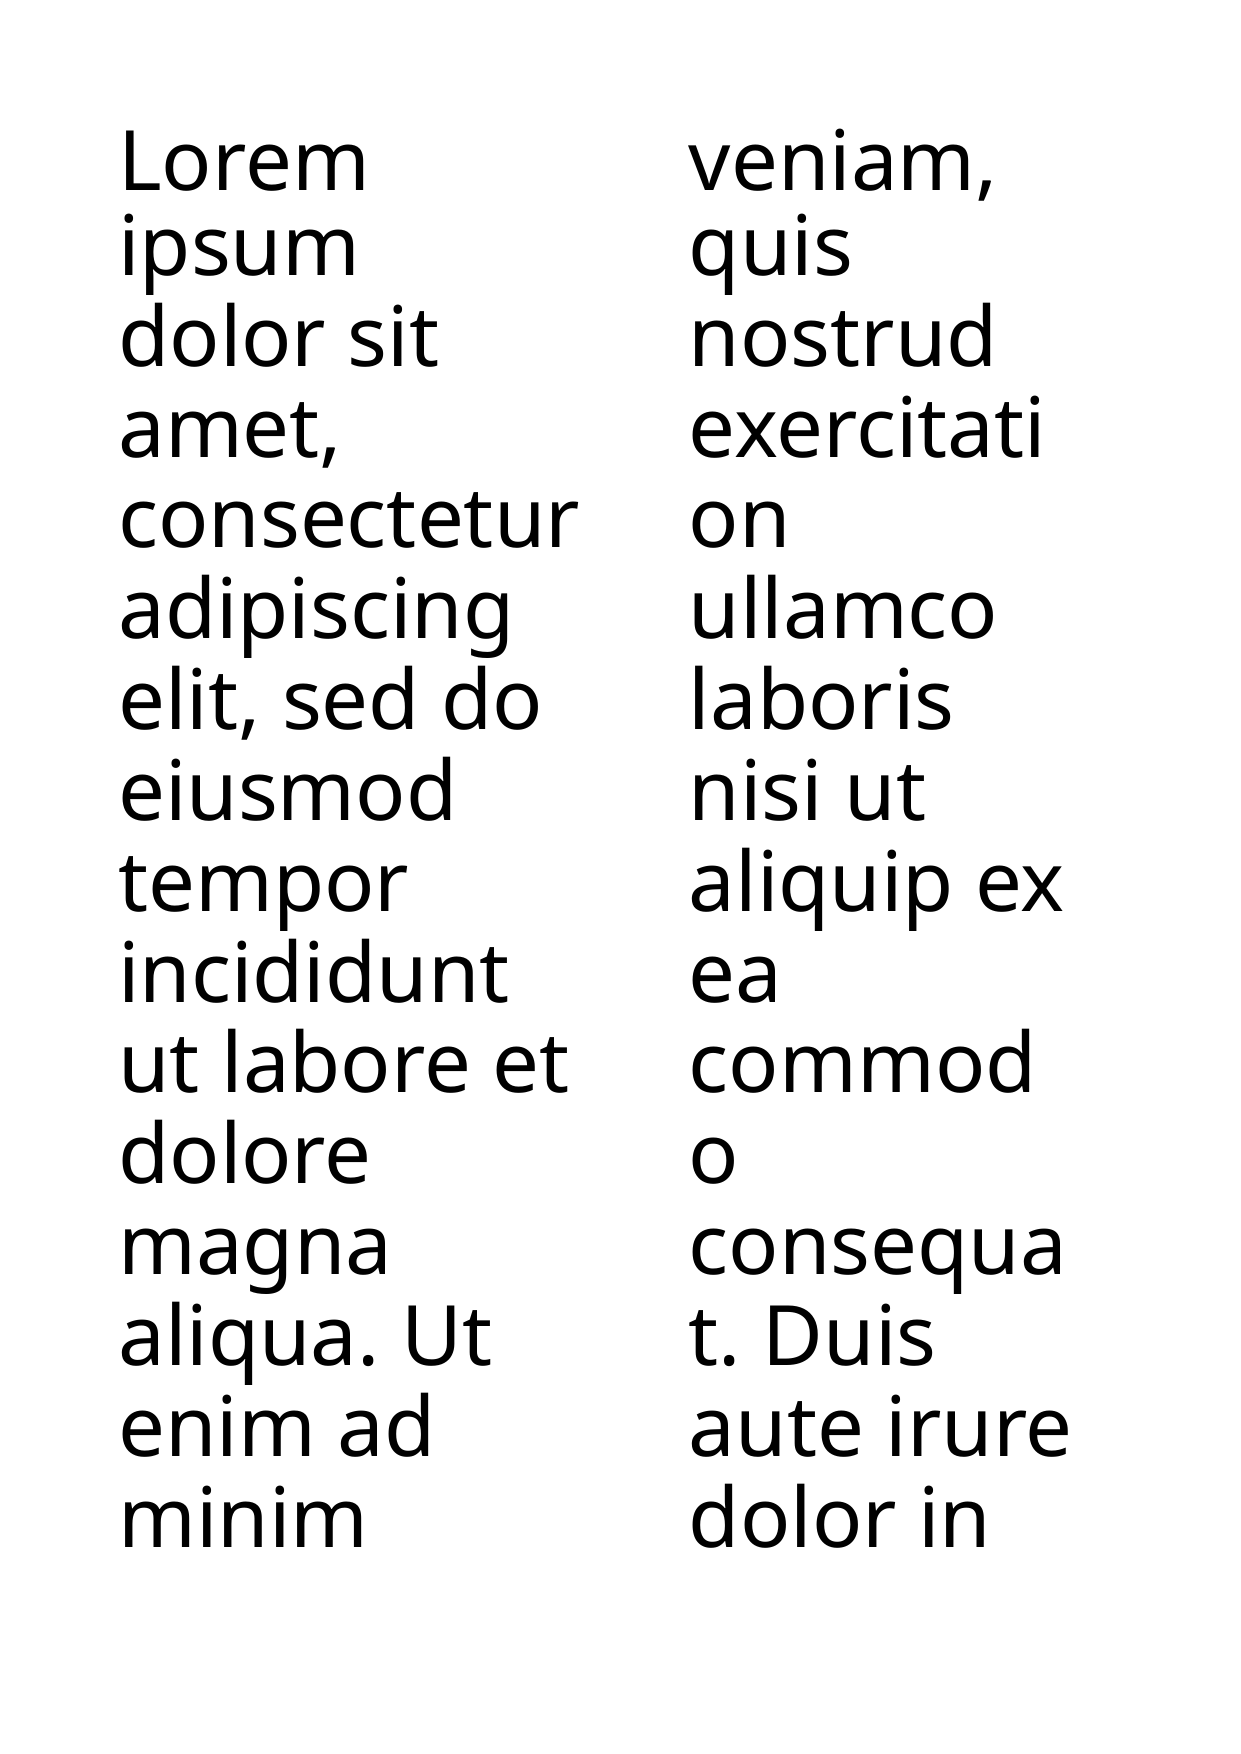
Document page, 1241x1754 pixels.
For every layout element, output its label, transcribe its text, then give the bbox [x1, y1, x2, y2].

text Lorem ipsum dolor sit amet, consectetur adipiscing elit, sed do eiusmod tempor incididunt ut labore et dolore magna aliqua. Ut enim ad minim [118, 118, 582, 1571]
text veniam, quis nostrud exercitation ullamco laboris nisi ut aliquip ex ea commodo consequat. Duis aute irure dolor in [689, 118, 1075, 1571]
